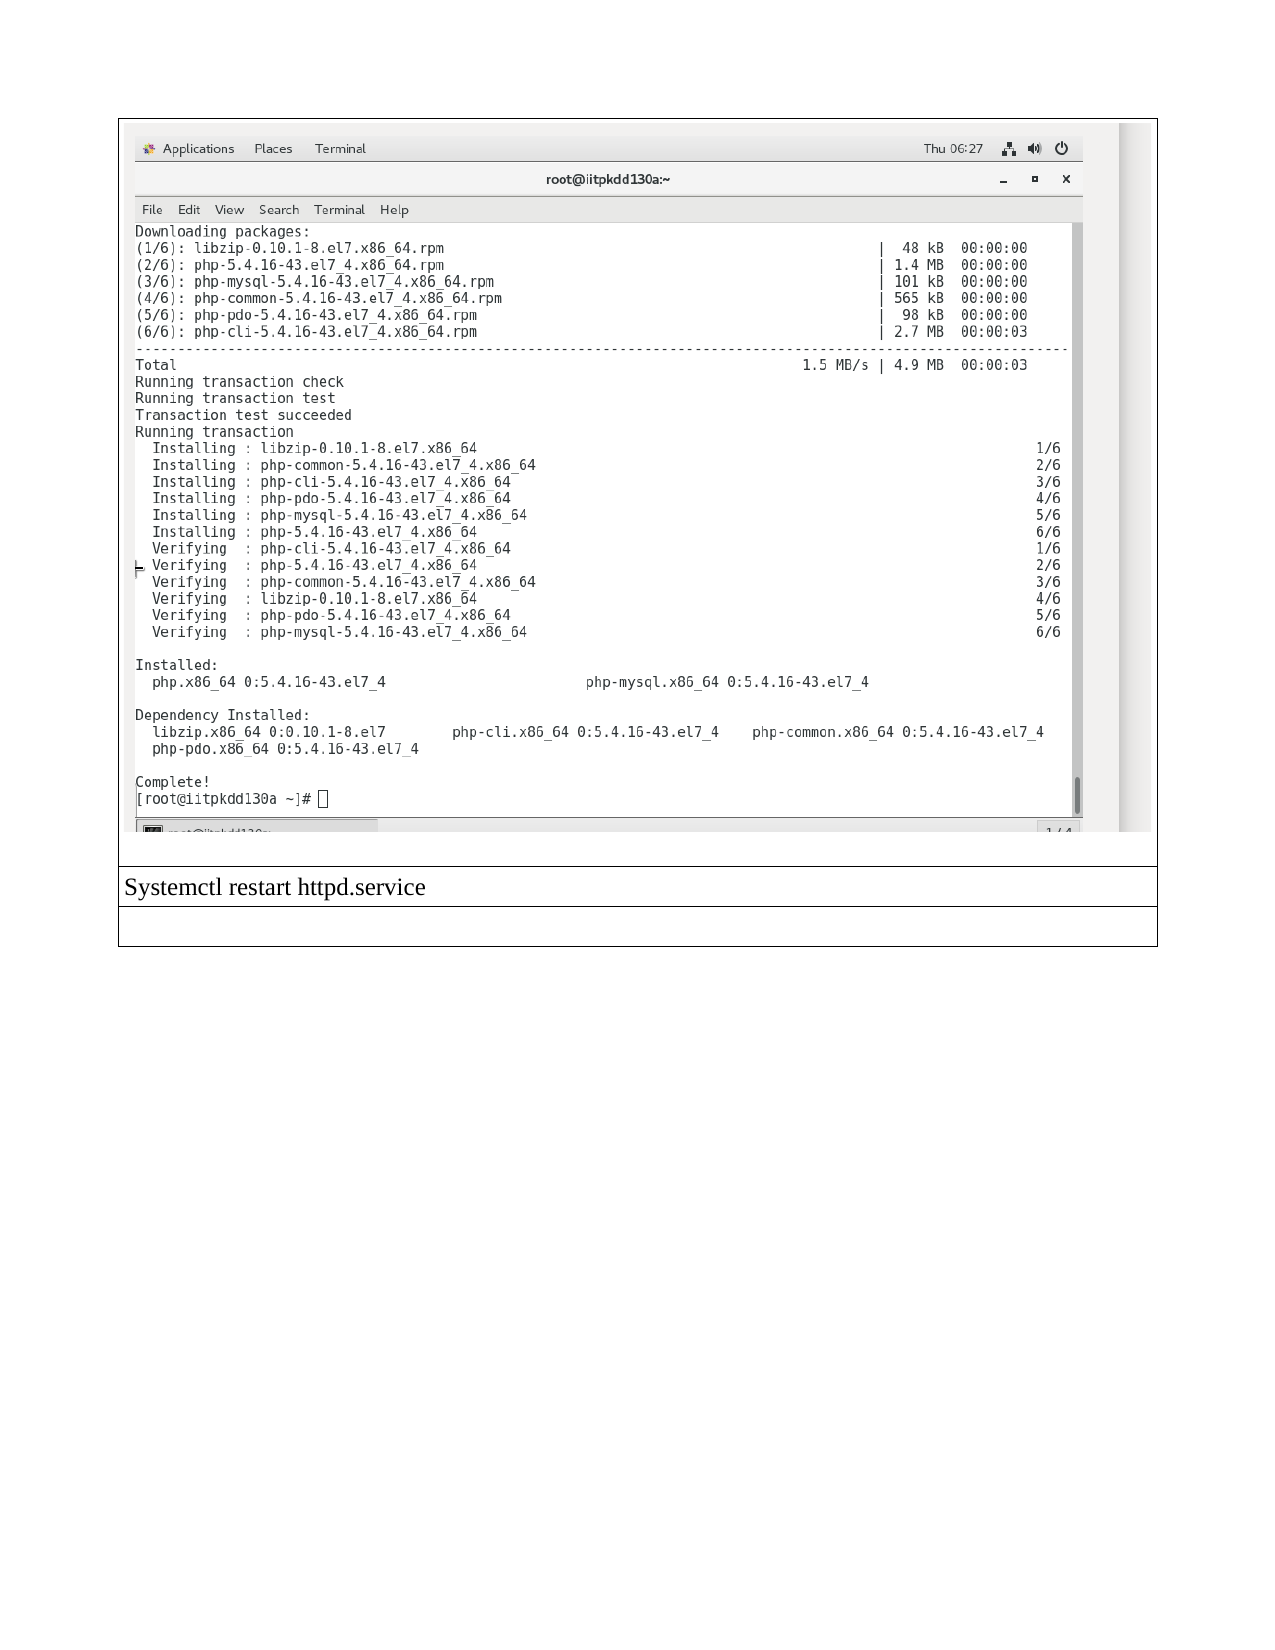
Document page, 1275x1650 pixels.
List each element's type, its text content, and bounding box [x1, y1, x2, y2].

picture [123, 123, 1152, 832]
table_header [119, 907, 1157, 946]
table_cell Systemctl restart httpd.service [119, 867, 1157, 906]
table_cell [119, 119, 1157, 866]
